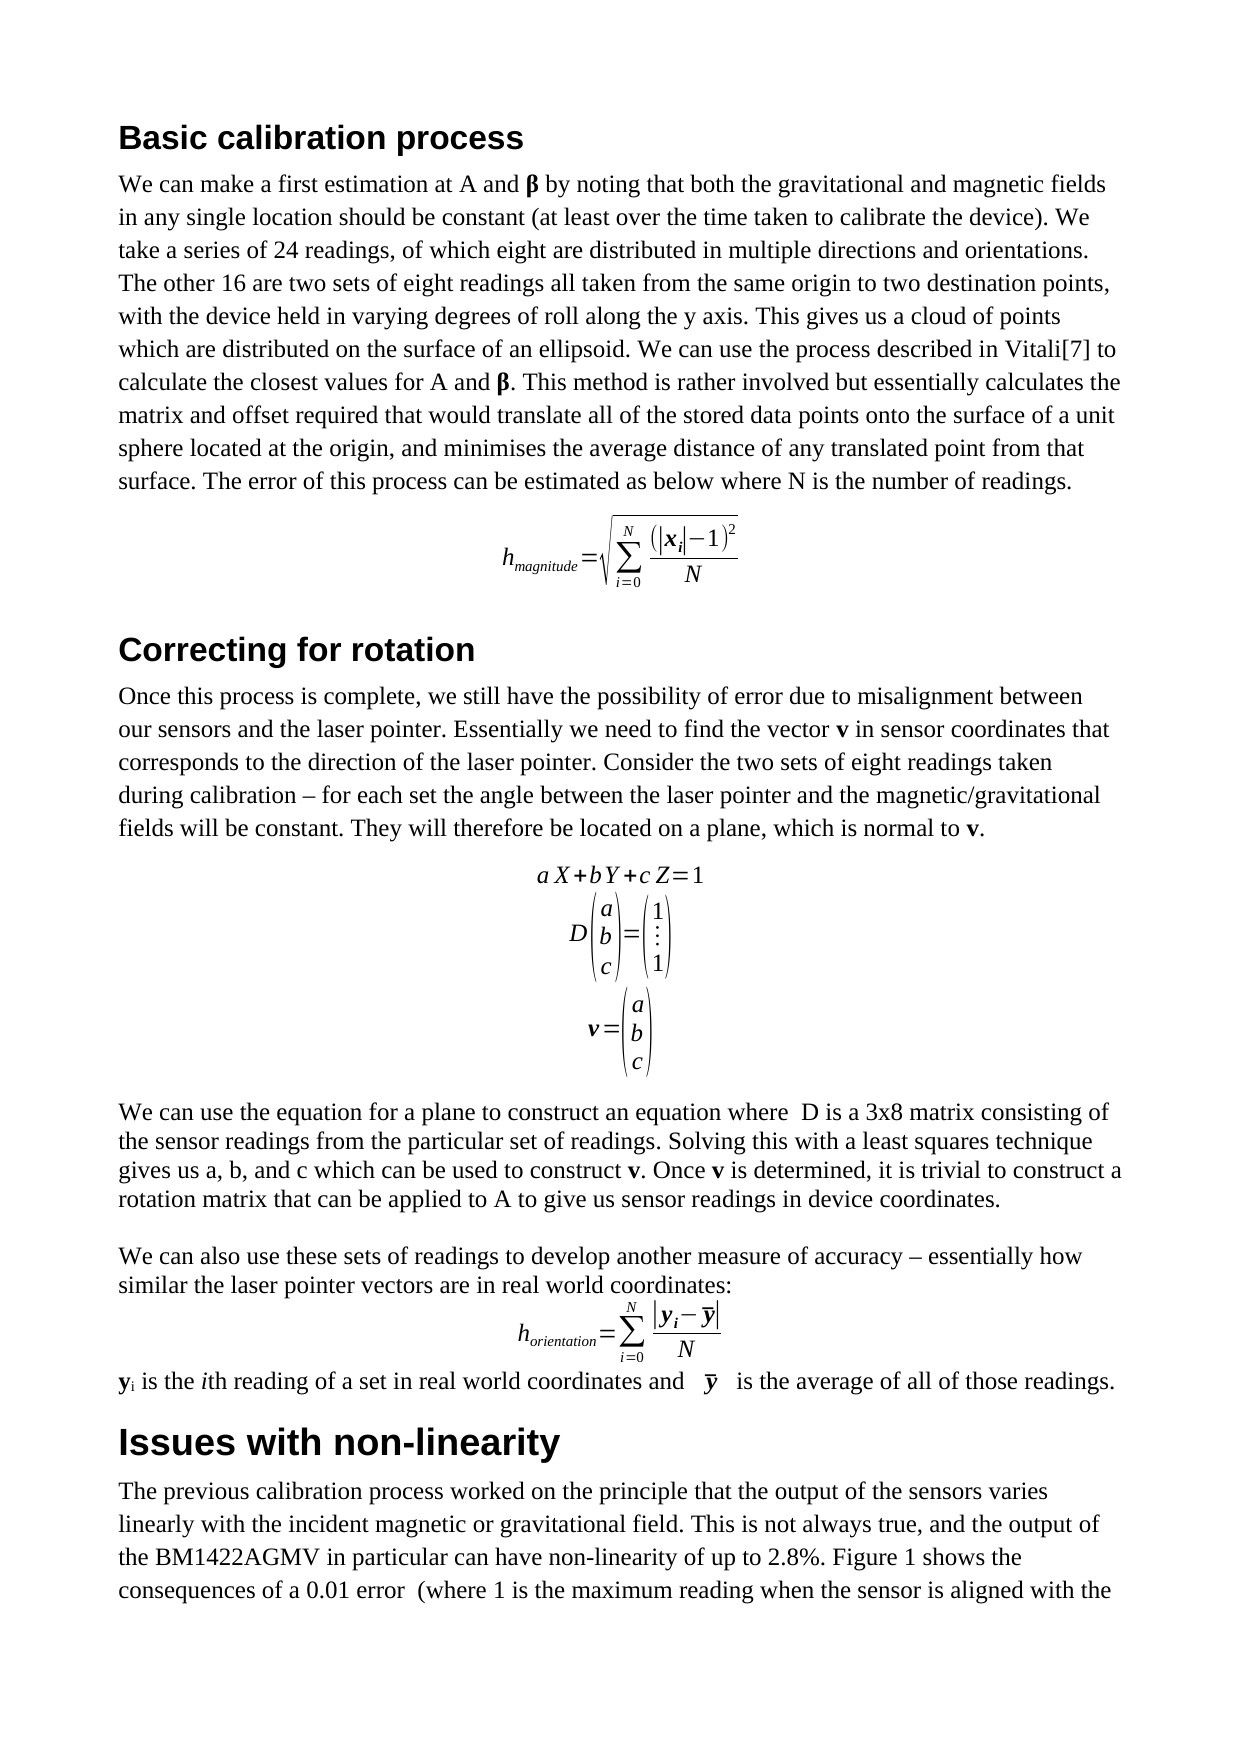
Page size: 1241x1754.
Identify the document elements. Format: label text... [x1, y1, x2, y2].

text yi is the ith reading of a set in real world coordinates andis the average of all of those readings. [118, 1366, 1122, 1395]
text We can make a first estimation at A and β by noting that both the gravitational and magnetic fields in any single location should be constant (at least over the time taken to calibrate the device). We take a series of 24 readings, of which eight are distributed in multiple directions and orientations. The other 16 are two sets of eight readings all taken from the same origin to two destination points, with the device held in varying degrees of roll along the y axis. This gives us a cloud of points which are distributed on the surface of an ellipsoid. We can use the process described in Vitali[7] to calculate the closest values for A and β. This method is rather involved but essentially calculates the matrix and offset required that would translate all of the stored data points onto the surface of a unit sphere located at the origin, and minimises the average distance of any translated point from that surface. The error of this process can be estimated as below where N is the number of readings. [118, 169, 1122, 495]
text We can use the equation for a plane to construct an equation where D is a 3x8 matrix consisting of the sensor readings from the particular set of readings. Solving this with a least squares technique gives us a, b, and c which can be used to construct v. Once v is determined, it is trivial to construct a rotation matrix that can be applied to A to give us sensor readings in device coordinates. [118, 1097, 1122, 1212]
subtitle Correcting for rotation [118, 630, 1122, 669]
text We can also use these sets of readings to develop another measure of accuracy – essentially how similar the laser pointer vectors are in real world coordinates: [118, 1241, 1122, 1299]
subtitle Basic calibration process [118, 118, 1122, 157]
text Once this process is complete, we still have the possibility of error due to misalignment between our sensors and the laser pointer. Essentially we need to find the vector v in sensor coordinates that corresponds to the direction of the laser pointer. Consider the two sets of eight readings taken during calibration – for each set the angle between the laser pointer and the magnetic/gravitational fields will be constant. They will therefore be located on a plane, which is normal to v. [118, 681, 1122, 842]
subtitle Issues with non-linearity [118, 1420, 1122, 1463]
text The previous calibration process worked on the principle that the output of the sensors varies linearly with the incident magnetic or gravitational field. This is not always true, and the output of the BM1422AGMV in particular can have non-linearity of up to 2.8%. Figure 1 shows the consequences of a 0.01 error (where 1 is the maximum reading when the sensor is aligned with the [118, 1476, 1122, 1604]
